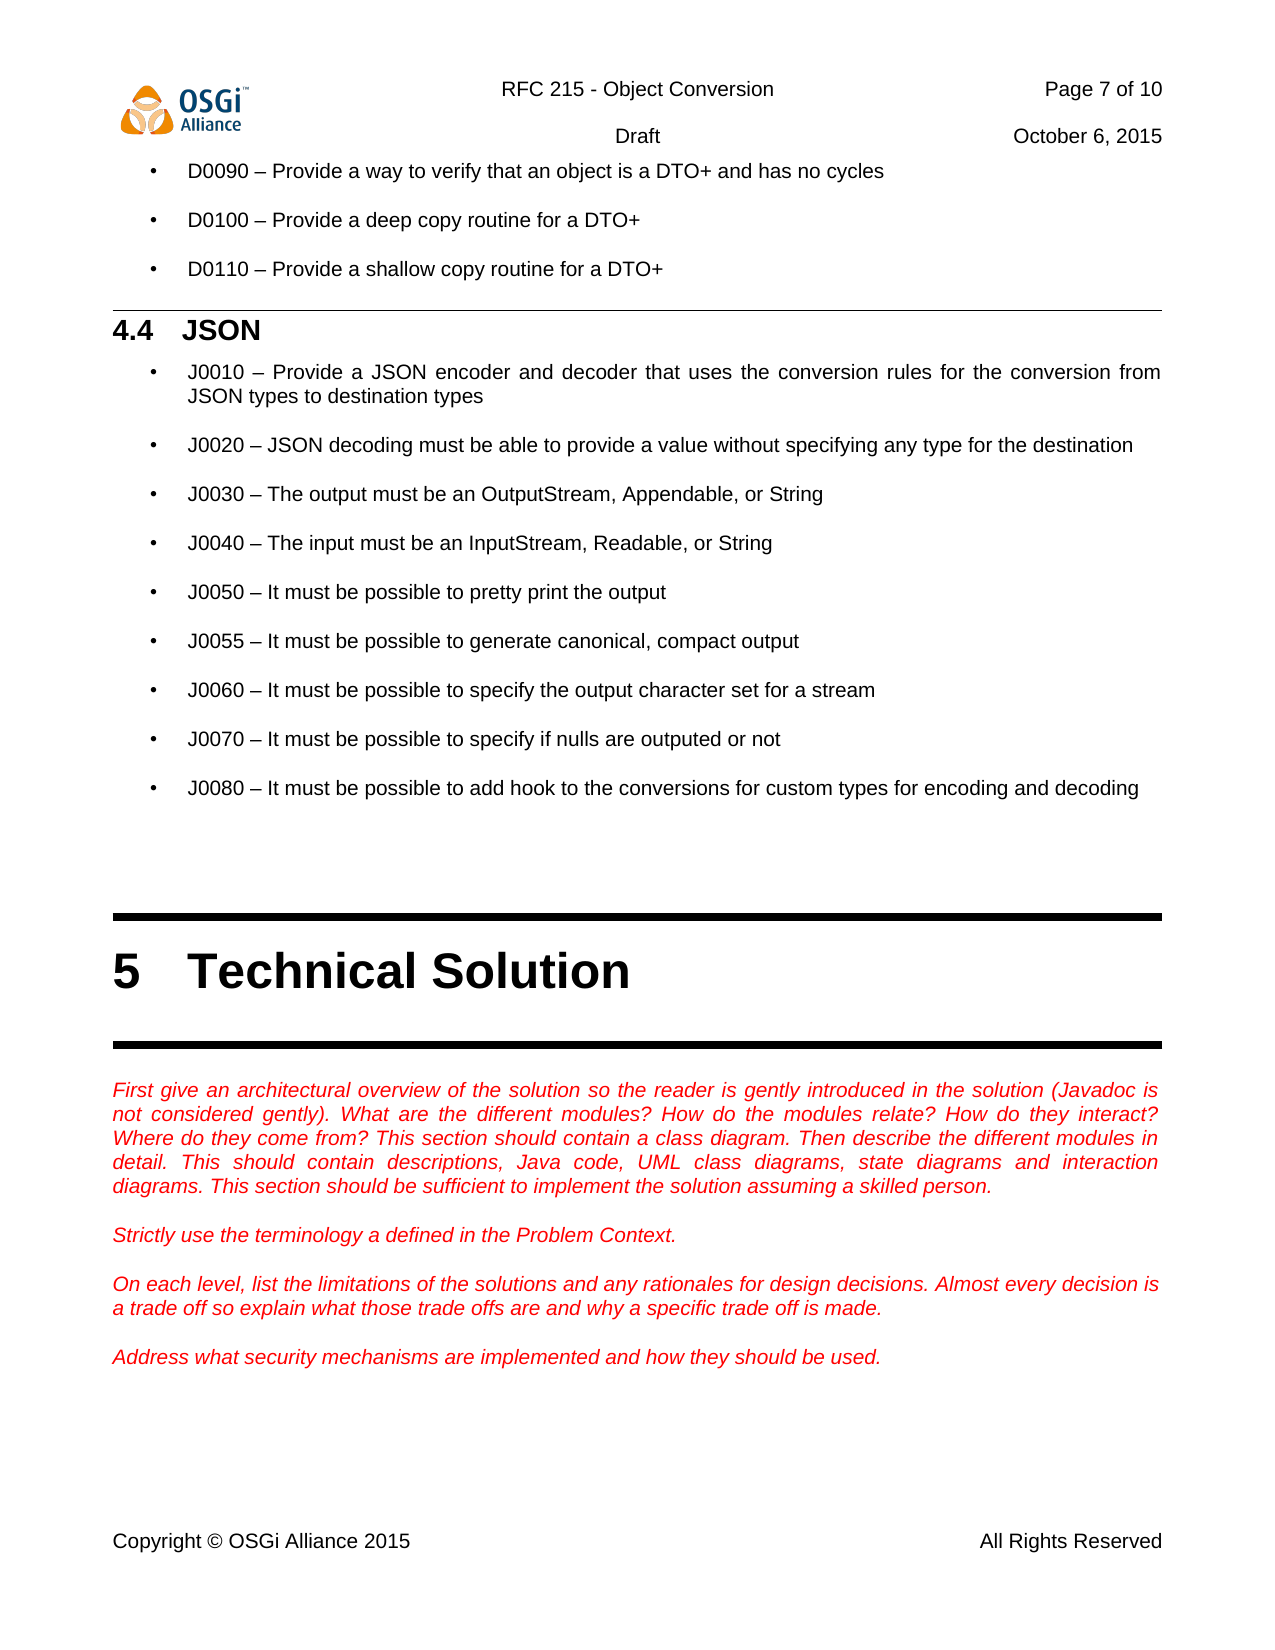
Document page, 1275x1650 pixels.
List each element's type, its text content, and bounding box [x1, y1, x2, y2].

list J0050 – It must be possible to pretty print the output [150, 580, 1162, 604]
list D0110 – Provide a shallow copy routine for a DTO+ [150, 257, 1162, 281]
list J0010 – Provide a JSON encoder and decoder that uses the conversion rules for the conversion from JSON types to destination types [150, 359, 1162, 407]
list J0020 – JSON decoding must be able to provide a value without specifying any type for the destination [150, 432, 1162, 457]
picture [113, 78, 257, 142]
list J0030 – The output must be an OutputStream, Appendable, or String [150, 482, 1162, 506]
list J0055 – It must be possible to generate canonical, compact output [150, 629, 1162, 653]
list J0060 – It must be possible to specify the output character set for a stream [150, 678, 1162, 702]
text Strictly use the terminology a defined in the Problem Context. [112, 1223, 1162, 1247]
list D0100 – Provide a deep copy routine for a DTO+ [150, 208, 1162, 232]
list D0090 – Provide a way to verify that an object is a DTO+ and has no cycles [150, 159, 1162, 183]
list J0040 – The input must be an InputStream, Readable, or String [150, 531, 1162, 555]
text On each level, list the limitations of the solutions and any rationales for design decisions. Almost every decision is a trade off so explain what those trade offs are and why a specific trade off is made. [112, 1272, 1162, 1320]
subtitle Technical Solution [112, 914, 1162, 1049]
text Address what security mechanisms are implemented and how they should be used. [112, 1345, 1162, 1369]
list J0070 – It must be possible to specify if nulls are outputed or not [150, 727, 1162, 751]
list J0080 – It must be possible to add hook to the conversions for custom types for encoding and decoding [150, 776, 1162, 800]
subtitle JSON [112, 311, 1162, 347]
text First give an architectural overview of the solution so the reader is gently introduced in the solution (Javadoc is not considered gently). What are the different modules? How do the modules relate? How do they interact? Where do they come from? This section should contain a class diagram. Then describe the different modules in detail. This should contain descriptions, Java code, UML class diagrams, state diagrams and interaction diagrams. This section should be sufficient to implement the solution assuming a skilled person. [112, 1078, 1162, 1198]
